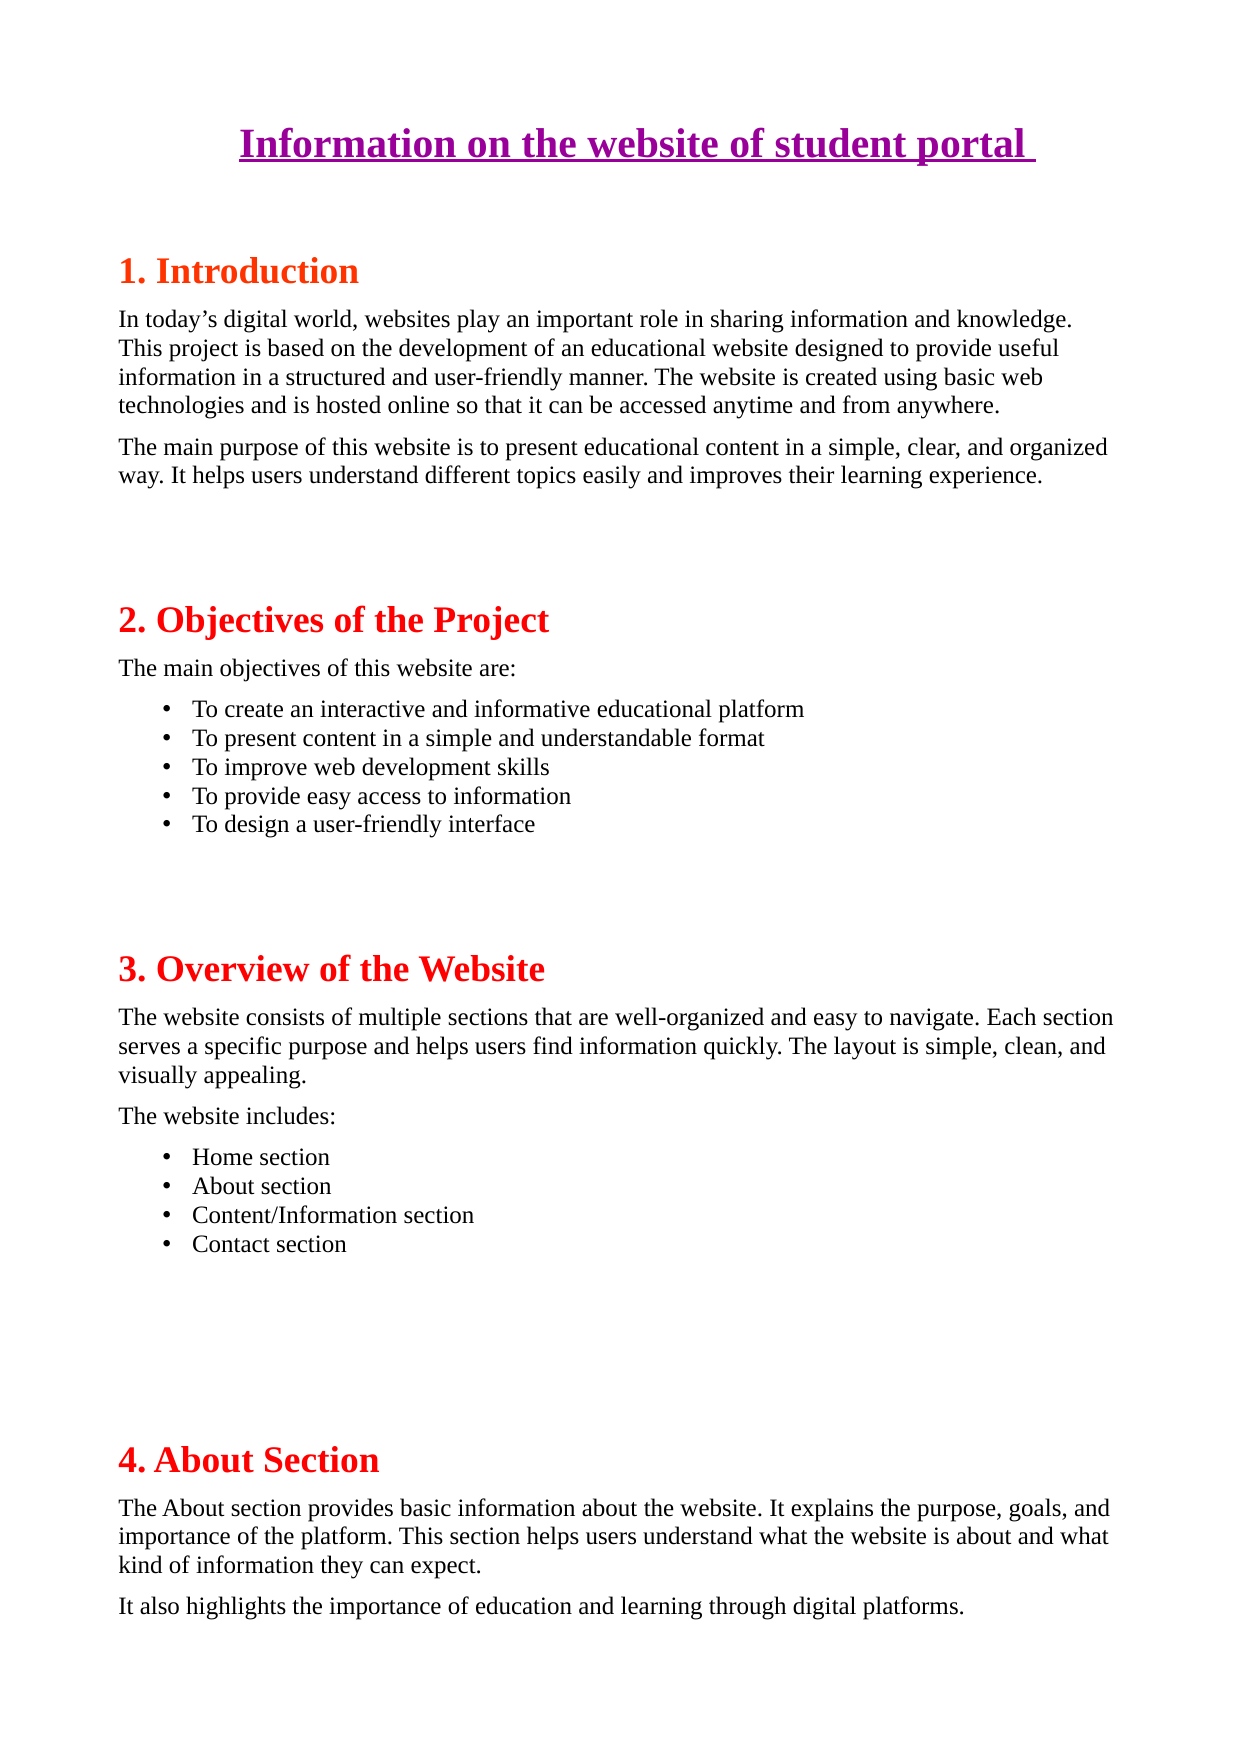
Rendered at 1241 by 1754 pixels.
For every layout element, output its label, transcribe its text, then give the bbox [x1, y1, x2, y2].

subtitle 1. Introduction [118, 248, 1122, 292]
list To present content in a simple and understandable format [162, 723, 1122, 752]
list Contact section [162, 1229, 1122, 1257]
text The main purpose of this website is to present educational content in a simple, clear, and organized way. It helps users understand different topics easily and improves their learning experience. [118, 432, 1122, 489]
subtitle 4. About Section [118, 1437, 1122, 1480]
list To design a user-friendly interface [162, 809, 1122, 838]
text The main objectives of this website are: [118, 653, 1122, 682]
text In today’s digital world, websites play an important role in sharing information and knowledge. This project is based on the development of an educational website designed to provide useful information in a structured and user-friendly manner. The website is created using basic web technologies and is hosted online so that it can be accessed anytime and from anywhere. [118, 304, 1122, 419]
text The website consists of multiple sections that are well-organized and easy to navigate. Each section serves a specific purpose and helps users find information quickly. The layout is simple, clean, and visually appealing. [118, 1002, 1122, 1089]
text The About section provides basic information about the website. It explains the purpose, goals, and importance of the platform. This section helps users understand what the website is about and what kind of information they can expect. [118, 1493, 1122, 1579]
list Content/Information section [162, 1200, 1122, 1229]
subtitle 2. Objectives of the Project [118, 598, 1122, 641]
list To improve web development skills [162, 752, 1122, 781]
text It also highlights the importance of education and learning through digital platforms. [118, 1591, 1122, 1620]
list Home section [162, 1142, 1122, 1171]
list To create an interactive and informative educational platform [162, 694, 1122, 723]
text The website includes: [118, 1101, 1122, 1130]
list To provide easy access to information [162, 781, 1122, 809]
subtitle 3. Overview of the Website [118, 947, 1122, 990]
text Information on the website of student portal [118, 118, 1122, 166]
list About section [162, 1171, 1122, 1200]
